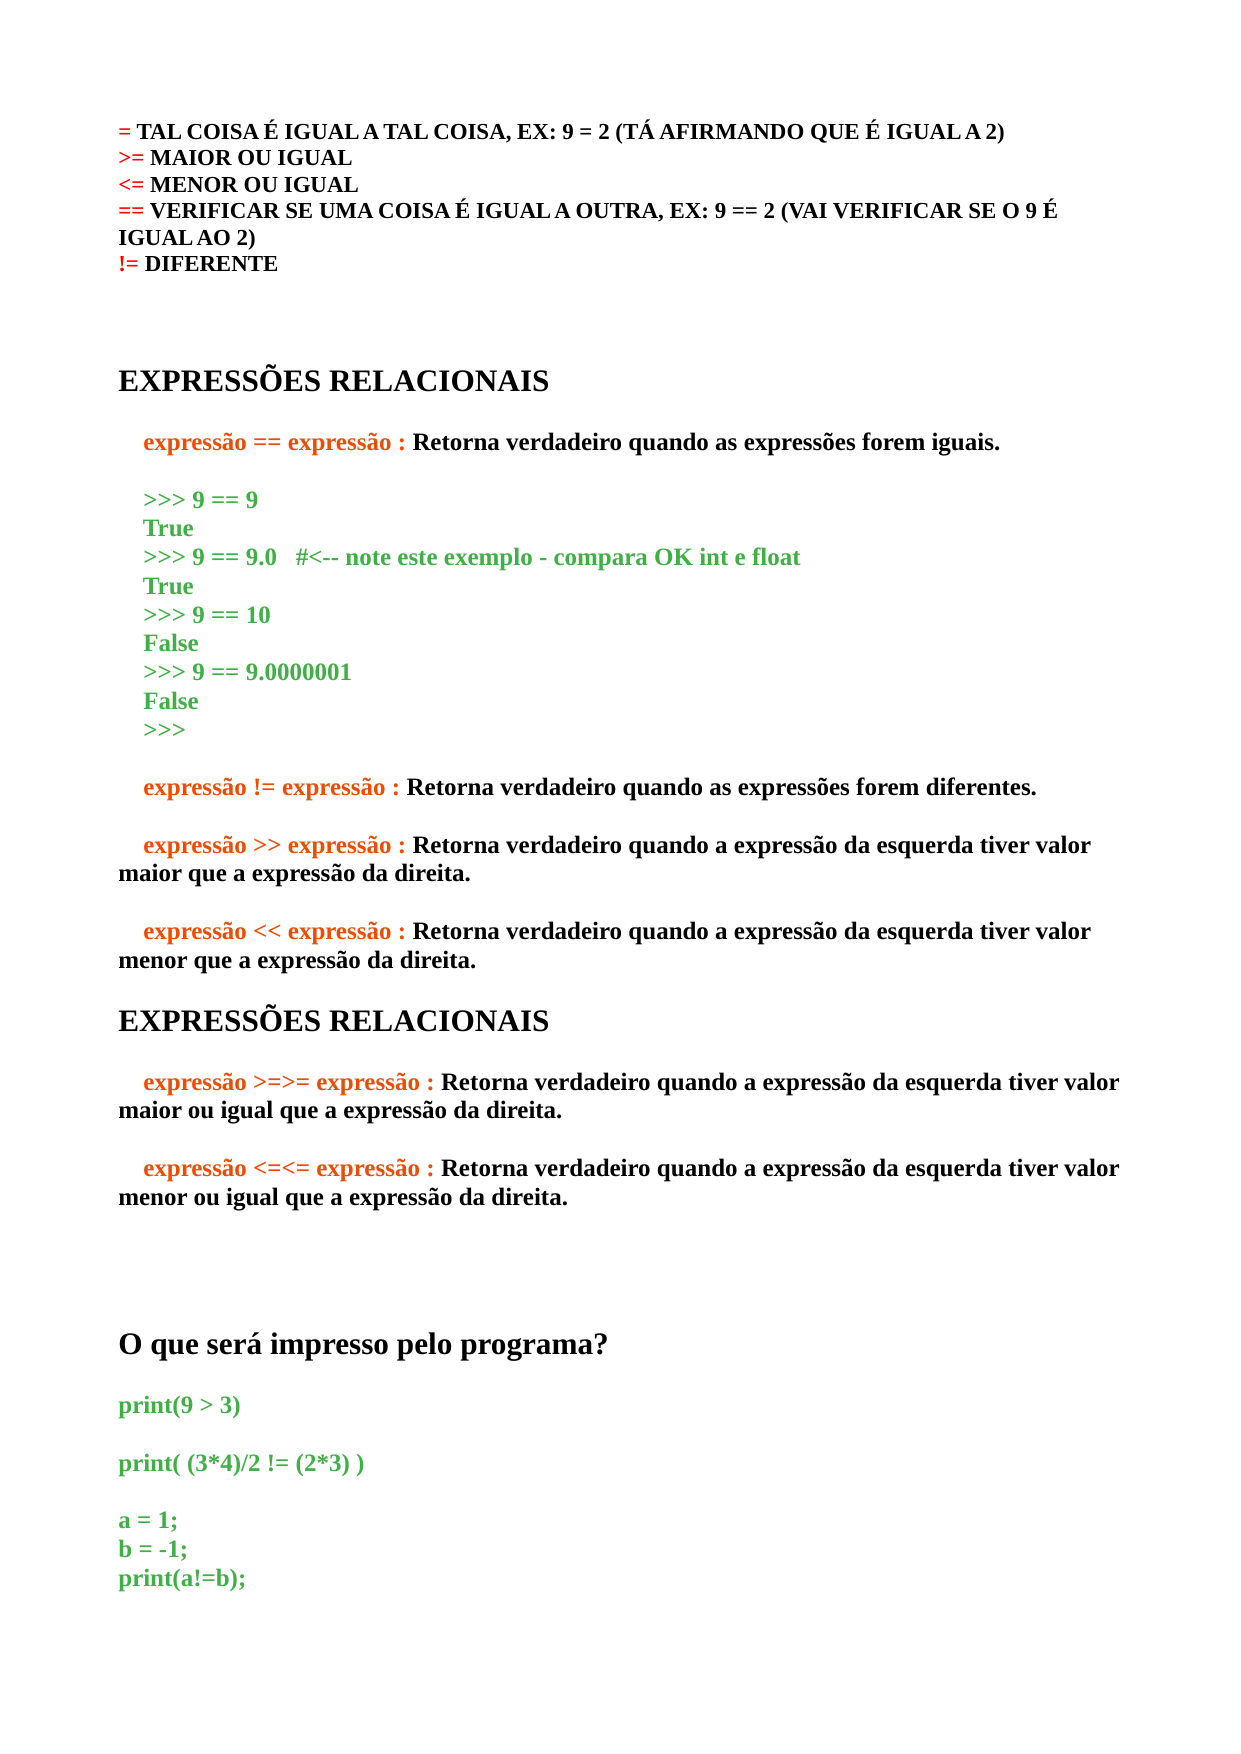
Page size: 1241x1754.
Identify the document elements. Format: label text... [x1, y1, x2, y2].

text != DIFERENTE [118, 250, 1122, 276]
text EXPRESSÕES RELACIONAIS [118, 362, 1122, 398]
text expressão >=>= expressão : Retorna verdadeiro quando a expressão da esquerda tiver valor maior ou igual que a expressão da direita. [118, 1067, 1122, 1124]
text expressão <=<= expressão : Retorna verdadeiro quando a expressão da esquerda tiver valor menor ou igual que a expressão da direita. [118, 1153, 1122, 1211]
text False [118, 628, 1122, 657]
text >>> 9 == 9 [118, 485, 1122, 513]
text expressão << expressão : Retorna verdadeiro quando a expressão da esquerda tiver valor menor que a expressão da direita. [118, 916, 1122, 973]
text == VERIFICAR SE UMA COISA É IGUAL A OUTRA, EX: 9 == 2 (VAI VERIFICAR SE O 9 É IGUAL AO 2) [118, 197, 1122, 250]
text expressão >> expressão : Retorna verdadeiro quando a expressão da esquerda tiver valor maior que a expressão da direita. [118, 830, 1122, 887]
text O que será impresso pelo programa? [118, 1326, 1122, 1362]
text >>> 9 == 10 [118, 600, 1122, 628]
text True [118, 571, 1122, 600]
text >>> 9 == 9.0 #<-- note este exemplo - compara OK int e float [118, 542, 1122, 571]
text expressão != expressão : Retorna verdadeiro quando as expressões forem diferentes. [118, 772, 1122, 801]
text expressão == expressão : Retorna verdadeiro quando as expressões forem iguais. [118, 427, 1122, 456]
text <= MENOR OU IGUAL [118, 171, 1122, 197]
text >= MAIOR OU IGUAL [118, 144, 1122, 171]
text = TAL COISA É IGUAL A TAL COISA, EX: 9 = 2 (TÁ AFIRMANDO QUE É IGUAL A 2) [118, 118, 1122, 144]
text >>> [118, 715, 1122, 743]
text EXPRESSÕES RELACIONAIS [118, 1002, 1122, 1038]
text print(a!=b); [118, 1563, 1122, 1592]
text print(9 > 3) [118, 1390, 1122, 1419]
text >>> 9 == 9.0000001 [118, 657, 1122, 686]
text a = 1; [118, 1505, 1122, 1534]
text False [118, 686, 1122, 715]
text True [118, 513, 1122, 542]
text b = -1; [118, 1534, 1122, 1563]
text print( (3*4)/2 != (2*3) ) [118, 1448, 1122, 1477]
